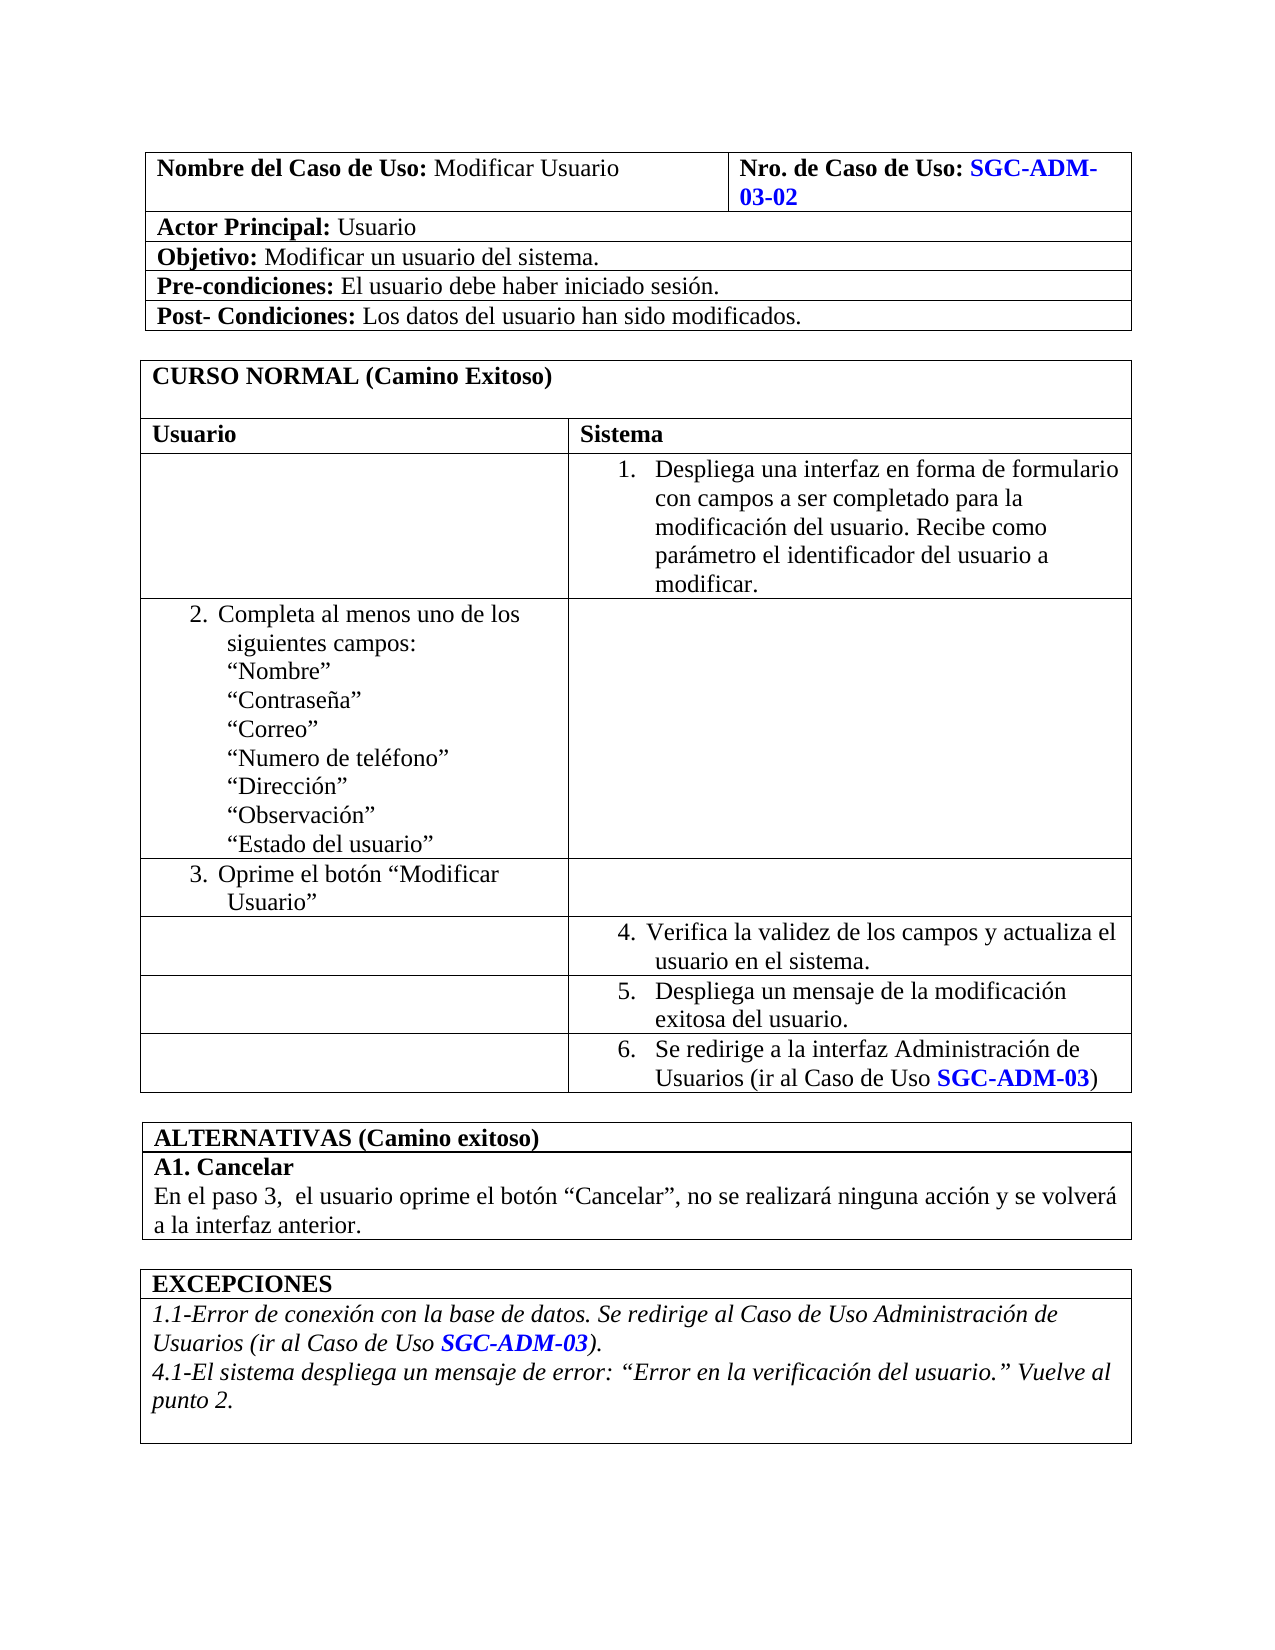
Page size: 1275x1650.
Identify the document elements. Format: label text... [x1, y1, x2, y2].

table_cell A1. Cancelar En el paso 3, el usuario oprime el botón “Cancelar”, no se realizará ninguna acción y se volverá a la interfaz anterior. [143, 1153, 1131, 1239]
table_cell [141, 454, 568, 598]
table_header Nro. de Caso de Uso: SGC-ADM-03-02 [729, 153, 1131, 211]
table_cell [569, 599, 1131, 858]
table_cell Se redirige a la interfaz Administración de Usuarios (ir al Caso de Uso SGC-ADM-03) [569, 1034, 1131, 1092]
table_cell Actor Principal: Usuario [146, 212, 1131, 241]
table_cell Despliega un mensaje de la modificación exitosa del usuario. [569, 976, 1131, 1033]
table_cell Verifica la validez de los campos y actualiza el usuario en el sistema. [569, 917, 1131, 975]
table_cell Oprime el botón “Modificar Usuario” [141, 859, 568, 916]
table_cell Pre-condiciones: El usuario debe haber iniciado sesión. [146, 271, 1131, 300]
table_cell 1.1-Error de conexión con la base de datos. Se redirige al Caso de Uso Administración de Usuarios (ir al Caso de Uso SGC-ADM-03). 4.1-El sistema despliega un mensaje de error: “Error en la verificación del usuario.” Vuelve al punto 2. [141, 1299, 1131, 1443]
table_cell [141, 976, 568, 1033]
table_cell Post- Condiciones: Los datos del usuario han sido modificados. [146, 301, 1131, 330]
table_cell Sistema [569, 419, 1131, 453]
table_cell [141, 1034, 568, 1092]
table_header EXCEPCIONES [141, 1270, 1131, 1298]
table_header CURSO NORMAL (Camino Exitoso) [141, 361, 1131, 418]
table_header ALTERNATIVAS (Camino exitoso) [143, 1123, 1131, 1151]
table_cell [569, 859, 1131, 916]
table_header Nombre del Caso de Uso: Modificar Usuario [146, 153, 728, 211]
table_cell Completa al menos uno de los siguientes campos: “Nombre” “Contraseña” “Correo” “Numero de teléfono” “Dirección” “Observación” “Estado del usuario” [141, 599, 568, 858]
table_cell Usuario [141, 419, 568, 453]
table_cell Objetivo: Modificar un usuario del sistema. [146, 242, 1131, 270]
table_cell Despliega una interfaz en forma de formulario con campos a ser completado para la modificación del usuario. Recibe como parámetro el identificador del usuario a modificar. [569, 454, 1131, 598]
table_cell [141, 917, 568, 975]
